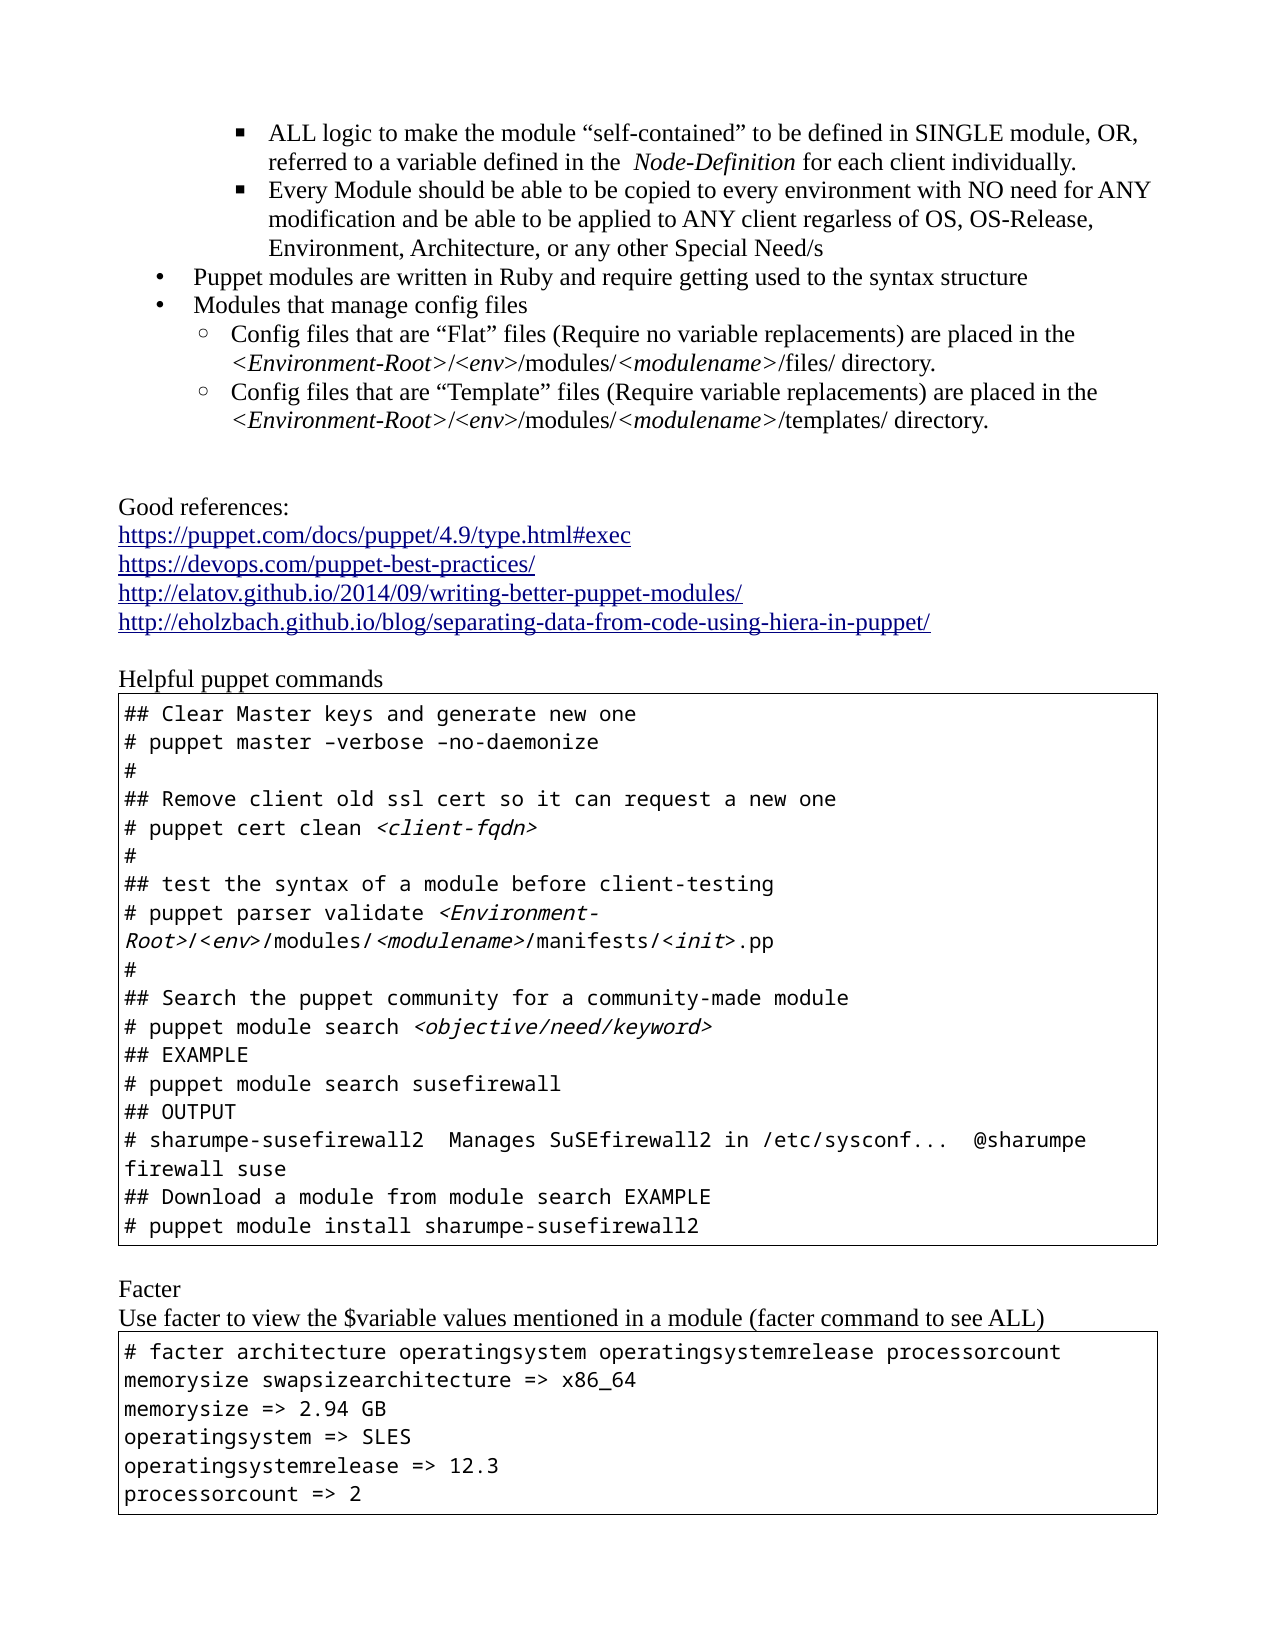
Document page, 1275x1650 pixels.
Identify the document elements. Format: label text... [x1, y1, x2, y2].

list ALL logic to make the module “self-contained” to be defined in SINGLE module, OR, referred to a variable defined in the Node-Definition for each client individually. [231, 118, 1157, 176]
table_header # facter architecture operatingsystem operatingsystemrelease processorcount memorysize swapsizearchitecture => x86_64 memorysize => 2.94 GB operatingsystem => SLES operatingsystemrelease => 12.3 processorcount => 2 [119, 1332, 1157, 1513]
text Facter [118, 1274, 1157, 1303]
table_header ## Clear Master keys and generate new one # puppet master –verbose –no-daemonize # ## Remove client old ssl cert so it can request a new one # puppet cert clean <client-fqdn> # ## test the syntax of a module before client-testing # puppet parser validate <Environment-Root>/<env>/modules/<modulename>/manifests/<init>.pp # ## Search the puppet community for a community-made module # puppet module search <objective/need/keyword> ## EXAMPLE # puppet module search susefirewall ## OUTPUT # sharumpe-susefirewall2 Manages SuSEfirewall2 in /etc/sysconf... @sharumpe firewall suse ## Download a module from module search EXAMPLE # puppet module install sharumpe-susefirewall2 [119, 694, 1157, 1245]
list Config files that are “Flat” files (Require no variable replacements) are placed in the <Environment-Root>/<env>/modules/<modulename>/files/ directory. [193, 319, 1157, 377]
list Every Module should be able to be copied to every environment with NO need for ANY modification and be able to be applied to ANY client regarless of OS, OS-Release, Environment, Architecture, or any other Special Need/s [231, 176, 1157, 262]
list Puppet modules are written in Ruby and require getting used to the syntax structure [156, 262, 1157, 291]
text http://eholzbach.github.io/blog/separating-data-from-code-using-hiera-in-puppet/ [118, 607, 1157, 636]
list Config files that are “Template” files (Require variable replacements) are placed in the <Environment-Root>/<env>/modules/<modulename>/templates/ directory. [193, 377, 1157, 434]
text http://elatov.github.io/2014/09/writing-better-puppet-modules/ [118, 578, 1157, 607]
text https://devops.com/puppet-best-practices/ [118, 549, 1157, 578]
list Modules that manage config files [156, 291, 1157, 319]
text https://puppet.com/docs/puppet/4.9/type.html#exec [118, 521, 1157, 549]
text Use facter to view the $variable values mentioned in a module (facter command to see ALL) [118, 1303, 1157, 1331]
text Helpful puppet commands [118, 664, 1157, 693]
text Good references: [118, 492, 1157, 521]
